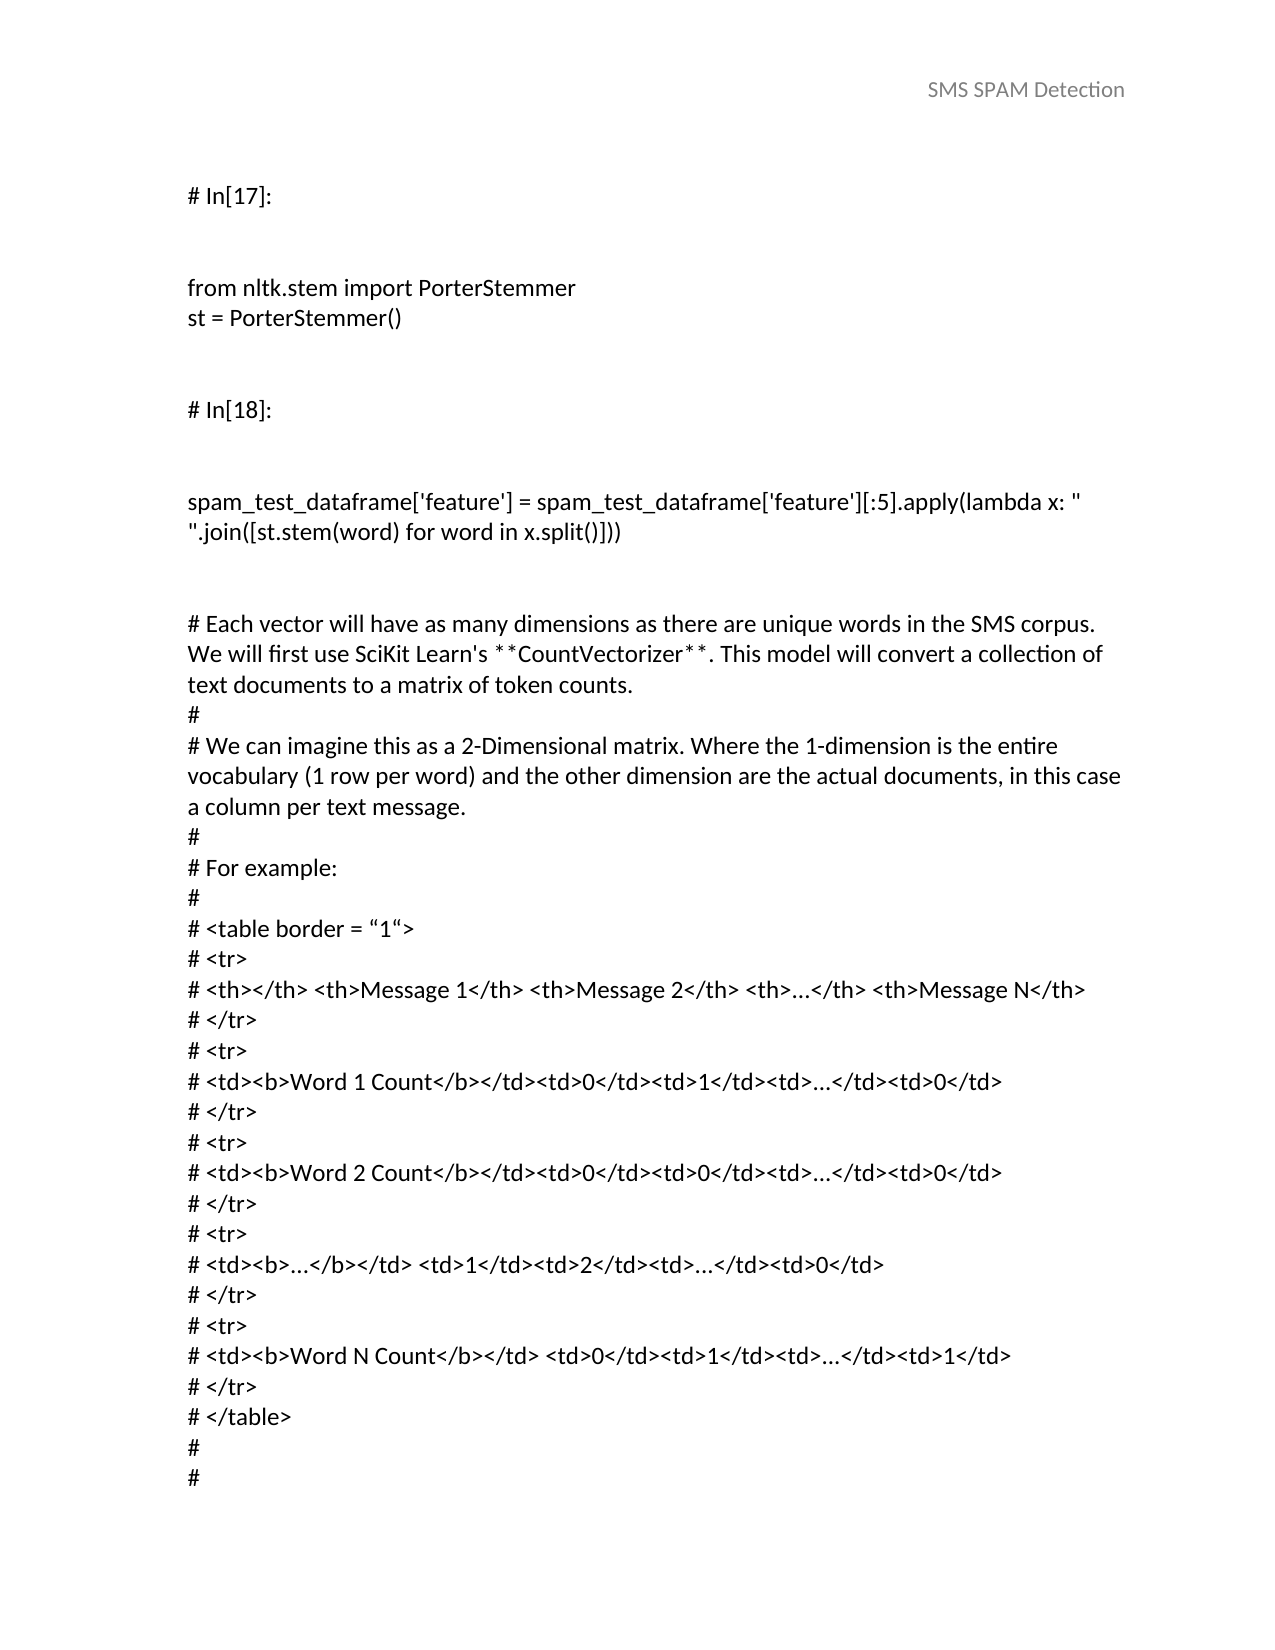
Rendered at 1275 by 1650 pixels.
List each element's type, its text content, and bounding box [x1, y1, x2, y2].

text # <th></th> <th>Message 1</th> <th>Message 2</th> <th>...</th> <th>Message N</th> [187, 974, 1125, 1004]
text # <tr> [187, 1218, 1125, 1249]
text # <td><b>...</b></td> <td>1</td><td>2</td><td>...</td><td>0</td> [187, 1249, 1125, 1279]
text # [187, 821, 1125, 852]
text # <tr> [187, 1310, 1125, 1340]
text # In[18]: [187, 394, 1125, 425]
text # </tr> [187, 1096, 1125, 1127]
text # [187, 1462, 1125, 1493]
text # <table border = “1“> [187, 913, 1125, 943]
text # Each vector will have as many dimensions as there are unique words in the SMS corpus. We will first use SciKit Learn's **CountVectorizer**. This model will convert a collection of text documents to a matrix of token counts. [187, 608, 1125, 699]
text # [187, 882, 1125, 913]
text # </tr> [187, 1371, 1125, 1401]
text # For example: [187, 852, 1125, 882]
text # In[17]: [187, 181, 1125, 211]
text # </table> [187, 1401, 1125, 1432]
text # <td><b>Word N Count</b></td> <td>0</td><td>1</td><td>...</td><td>1</td> [187, 1340, 1125, 1371]
text from nltk.stem import PorterStemmer [187, 272, 1125, 303]
text # <tr> [187, 943, 1125, 974]
text # </tr> [187, 1188, 1125, 1218]
text st = PorterStemmer() [187, 303, 1125, 333]
text # [187, 699, 1125, 730]
text # <tr> [187, 1127, 1125, 1157]
text # <td><b>Word 2 Count</b></td><td>0</td><td>0</td><td>...</td><td>0</td> [187, 1157, 1125, 1188]
text spam_test_dataframe['feature'] = spam_test_dataframe['feature'][:5].apply(lambda x: " ".join([st.stem(word) for word in x.split()])) [187, 486, 1125, 547]
text # <td><b>Word 1 Count</b></td><td>0</td><td>1</td><td>...</td><td>0</td> [187, 1066, 1125, 1096]
text # </tr> [187, 1004, 1125, 1035]
text # </tr> [187, 1279, 1125, 1310]
text # <tr> [187, 1035, 1125, 1066]
text # We can imagine this as a 2-Dimensional matrix. Where the 1-dimension is the entire vocabulary (1 row per word) and the other dimension are the actual documents, in this case a column per text message. [187, 730, 1125, 821]
text # [187, 1432, 1125, 1462]
